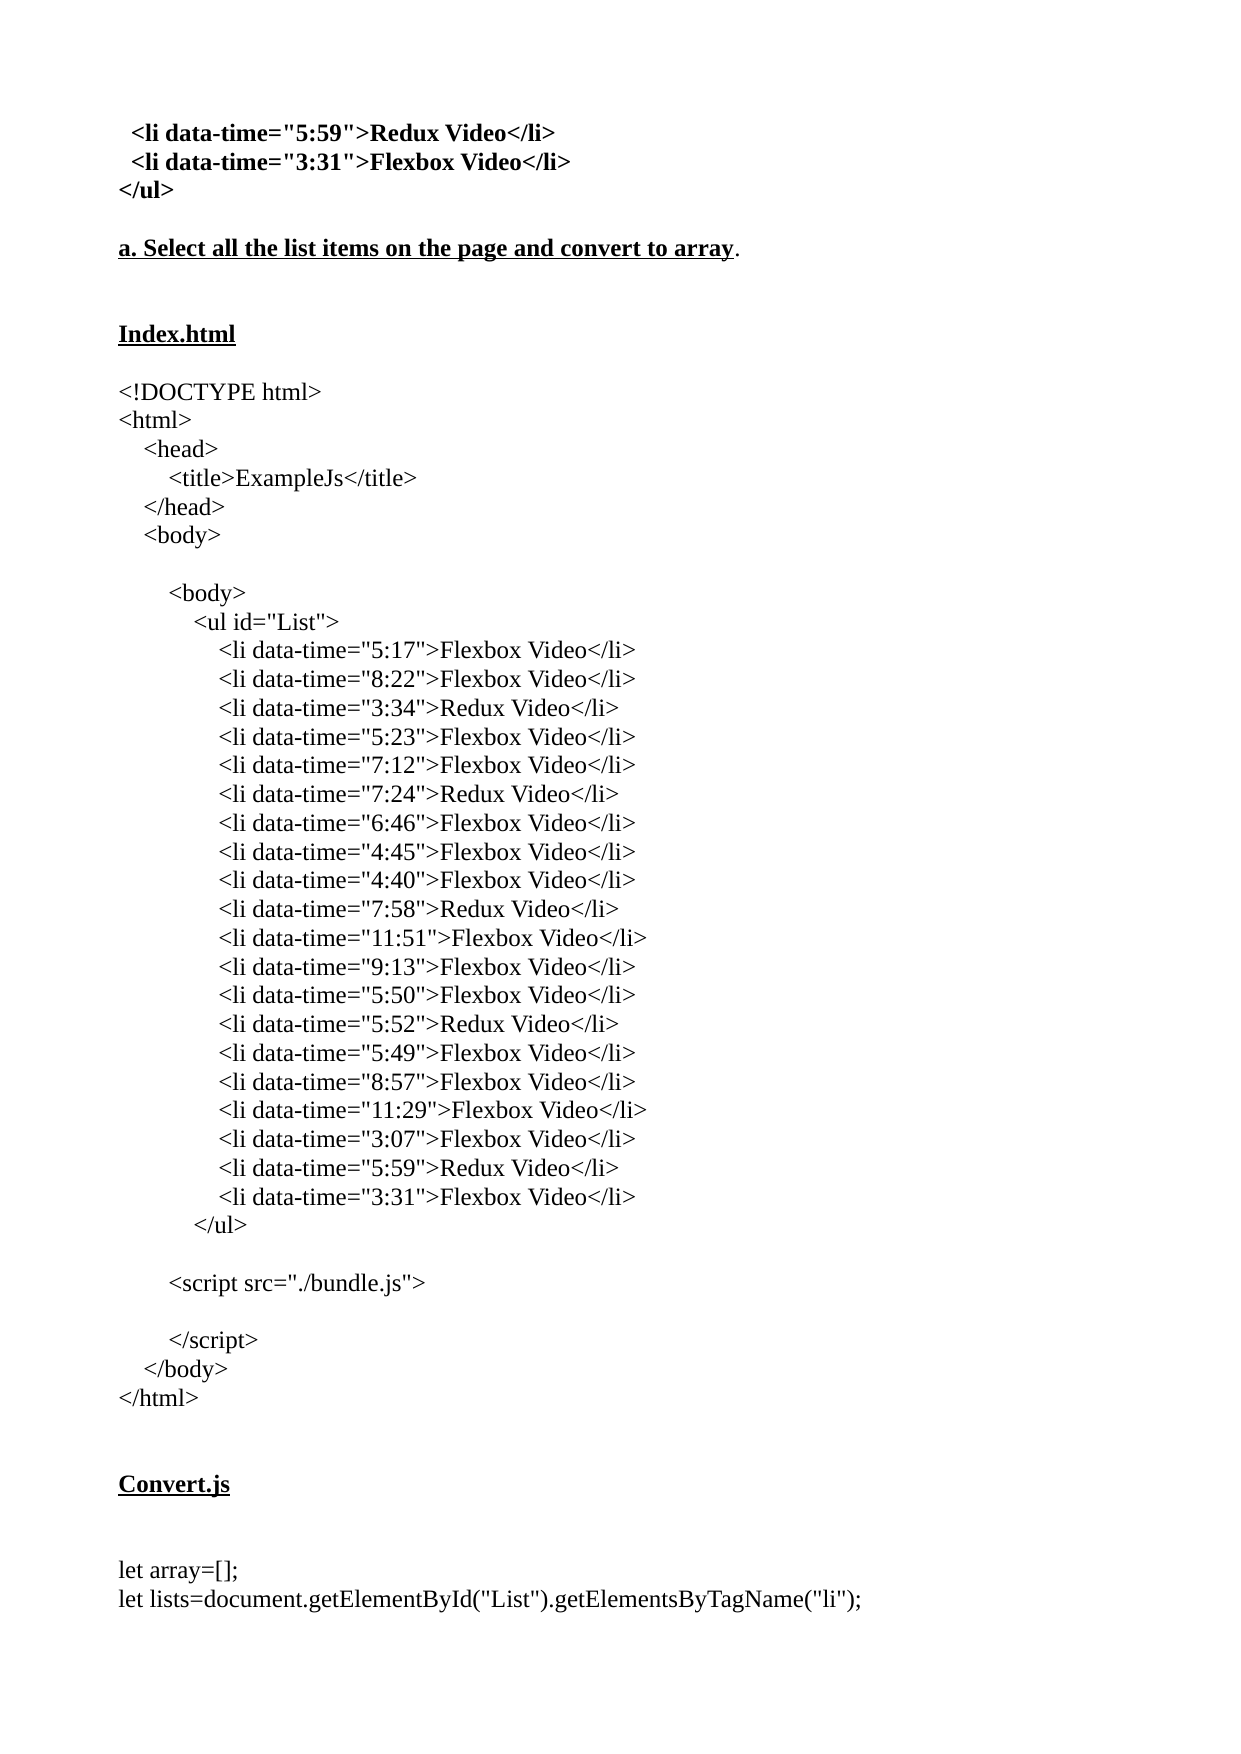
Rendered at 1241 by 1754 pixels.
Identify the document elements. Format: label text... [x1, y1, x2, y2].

text <li data-time="9:13">Flexbox Video</li> [118, 952, 1122, 981]
text <li data-time="11:29">Flexbox Video</li> [118, 1096, 1122, 1124]
text <li data-time="3:31">Flexbox Video</li> [118, 147, 1122, 176]
text <li data-time="5:49">Flexbox Video</li> [118, 1038, 1122, 1067]
text <li data-time="7:58">Redux Video</li> [118, 894, 1122, 923]
text <li data-time="8:57">Flexbox Video</li> [118, 1067, 1122, 1096]
text <li data-time="5:59">Redux Video</li> [118, 118, 1122, 147]
text <body> [118, 578, 1122, 607]
text <li data-time="3:34">Redux Video</li> [118, 693, 1122, 722]
text <li data-time="5:52">Redux Video</li> [118, 1009, 1122, 1038]
text let lists=document.getElementById("List").getElementsByTagName("li"); [118, 1584, 1122, 1613]
text </script> [118, 1326, 1122, 1354]
text <li data-time="7:12">Flexbox Video</li> [118, 751, 1122, 779]
text </ul> [118, 1211, 1122, 1239]
text <li data-time="8:22">Flexbox Video</li> [118, 664, 1122, 693]
text <li data-time="7:24">Redux Video</li> [118, 779, 1122, 808]
text <li data-time="5:59">Redux Video</li> [118, 1153, 1122, 1182]
text a. Select all the list items on the page and convert to array. [118, 233, 1122, 262]
text <li data-time="3:07">Flexbox Video</li> [118, 1124, 1122, 1153]
text <title>ExampleJs</title> [118, 463, 1122, 492]
text Convert.js [118, 1469, 1122, 1498]
text </html> [118, 1383, 1122, 1412]
text <!DOCTYPE html> [118, 377, 1122, 406]
text <li data-time="5:17">Flexbox Video</li> [118, 636, 1122, 664]
text </ul> [118, 176, 1122, 204]
text Index.html [118, 319, 1122, 348]
text <li data-time="6:46">Flexbox Video</li> [118, 808, 1122, 837]
text <head> [118, 434, 1122, 463]
text <ul id="List"> [118, 607, 1122, 636]
text <body> [118, 521, 1122, 549]
text let array=[]; [118, 1556, 1122, 1584]
text <li data-time="5:50">Flexbox Video</li> [118, 981, 1122, 1009]
text <li data-time="4:45">Flexbox Video</li> [118, 837, 1122, 866]
text </body> [118, 1354, 1122, 1383]
text <li data-time="3:31">Flexbox Video</li> [118, 1182, 1122, 1211]
text <li data-time="5:23">Flexbox Video</li> [118, 722, 1122, 751]
text <script src="./bundle.js"> [118, 1268, 1122, 1297]
text <li data-time="11:51">Flexbox Video</li> [118, 923, 1122, 952]
text <html> [118, 406, 1122, 434]
text <li data-time="4:40">Flexbox Video</li> [118, 866, 1122, 894]
text </head> [118, 492, 1122, 521]
